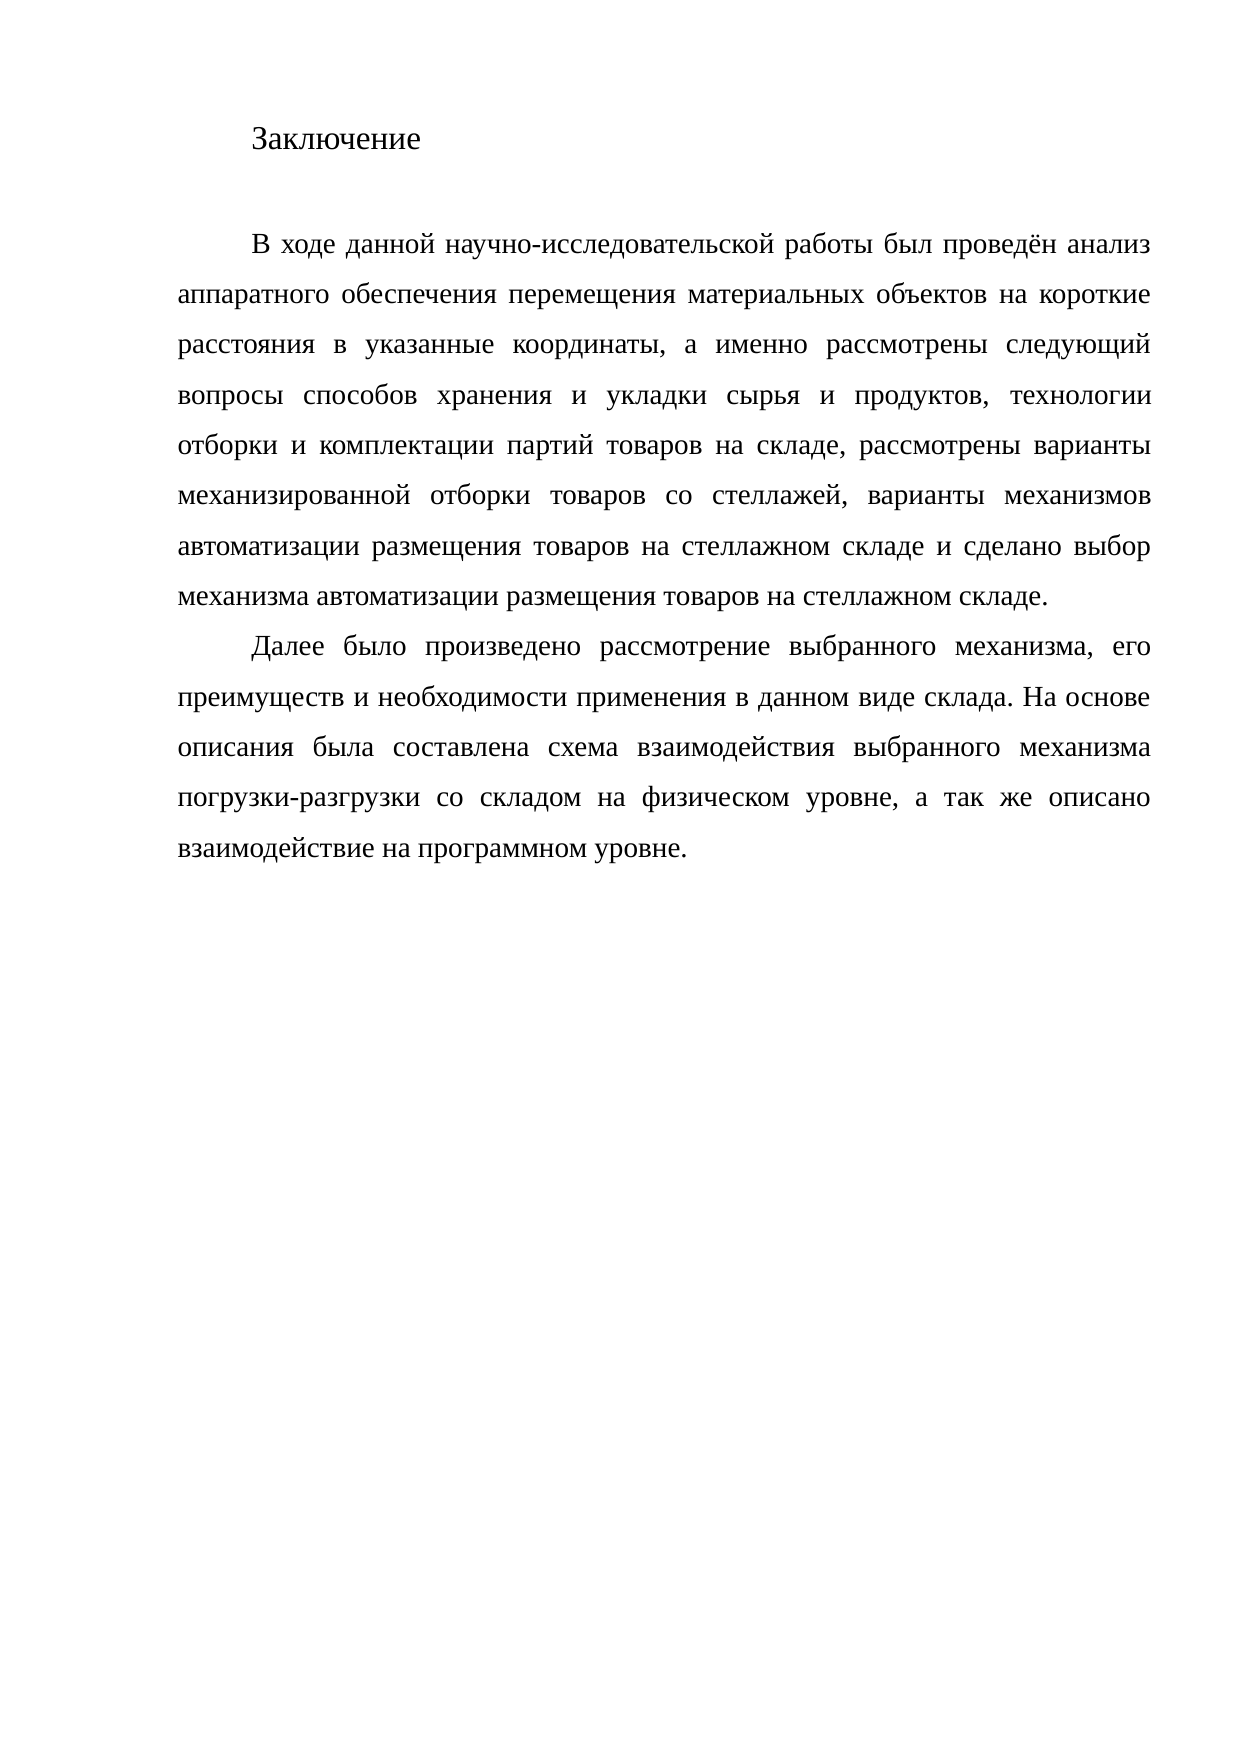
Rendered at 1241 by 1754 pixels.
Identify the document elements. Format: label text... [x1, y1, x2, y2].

text В ходе данной научно-исследовательской работы был проведён анализ аппаратного обеспечения перемещения материальных объектов на короткие расстояния в указанные координаты, а именно рассмотрены следующий вопросы способов хранения и укладки сырья и продуктов, технологии отборки и комплектации партий товаров на складе, рассмотрены варианты механизированной отборки товаров со стеллажей, варианты механизмов автоматизации размещения товаров на стеллажном складе и сделано выбор механизма автоматизации размещения товаров на стеллажном складе. [177, 226, 1152, 612]
text Далее было произведено рассмотрение выбранного механизма, его преимуществ и необходимости применения в данном виде склада. На основе описания была составлена схема взаимодействия выбранного механизма погрузки-разгрузки со складом на физическом уровне, а так же описано взаимодействие на программном уровне. [177, 628, 1152, 863]
subtitle Заключение [177, 118, 1152, 156]
